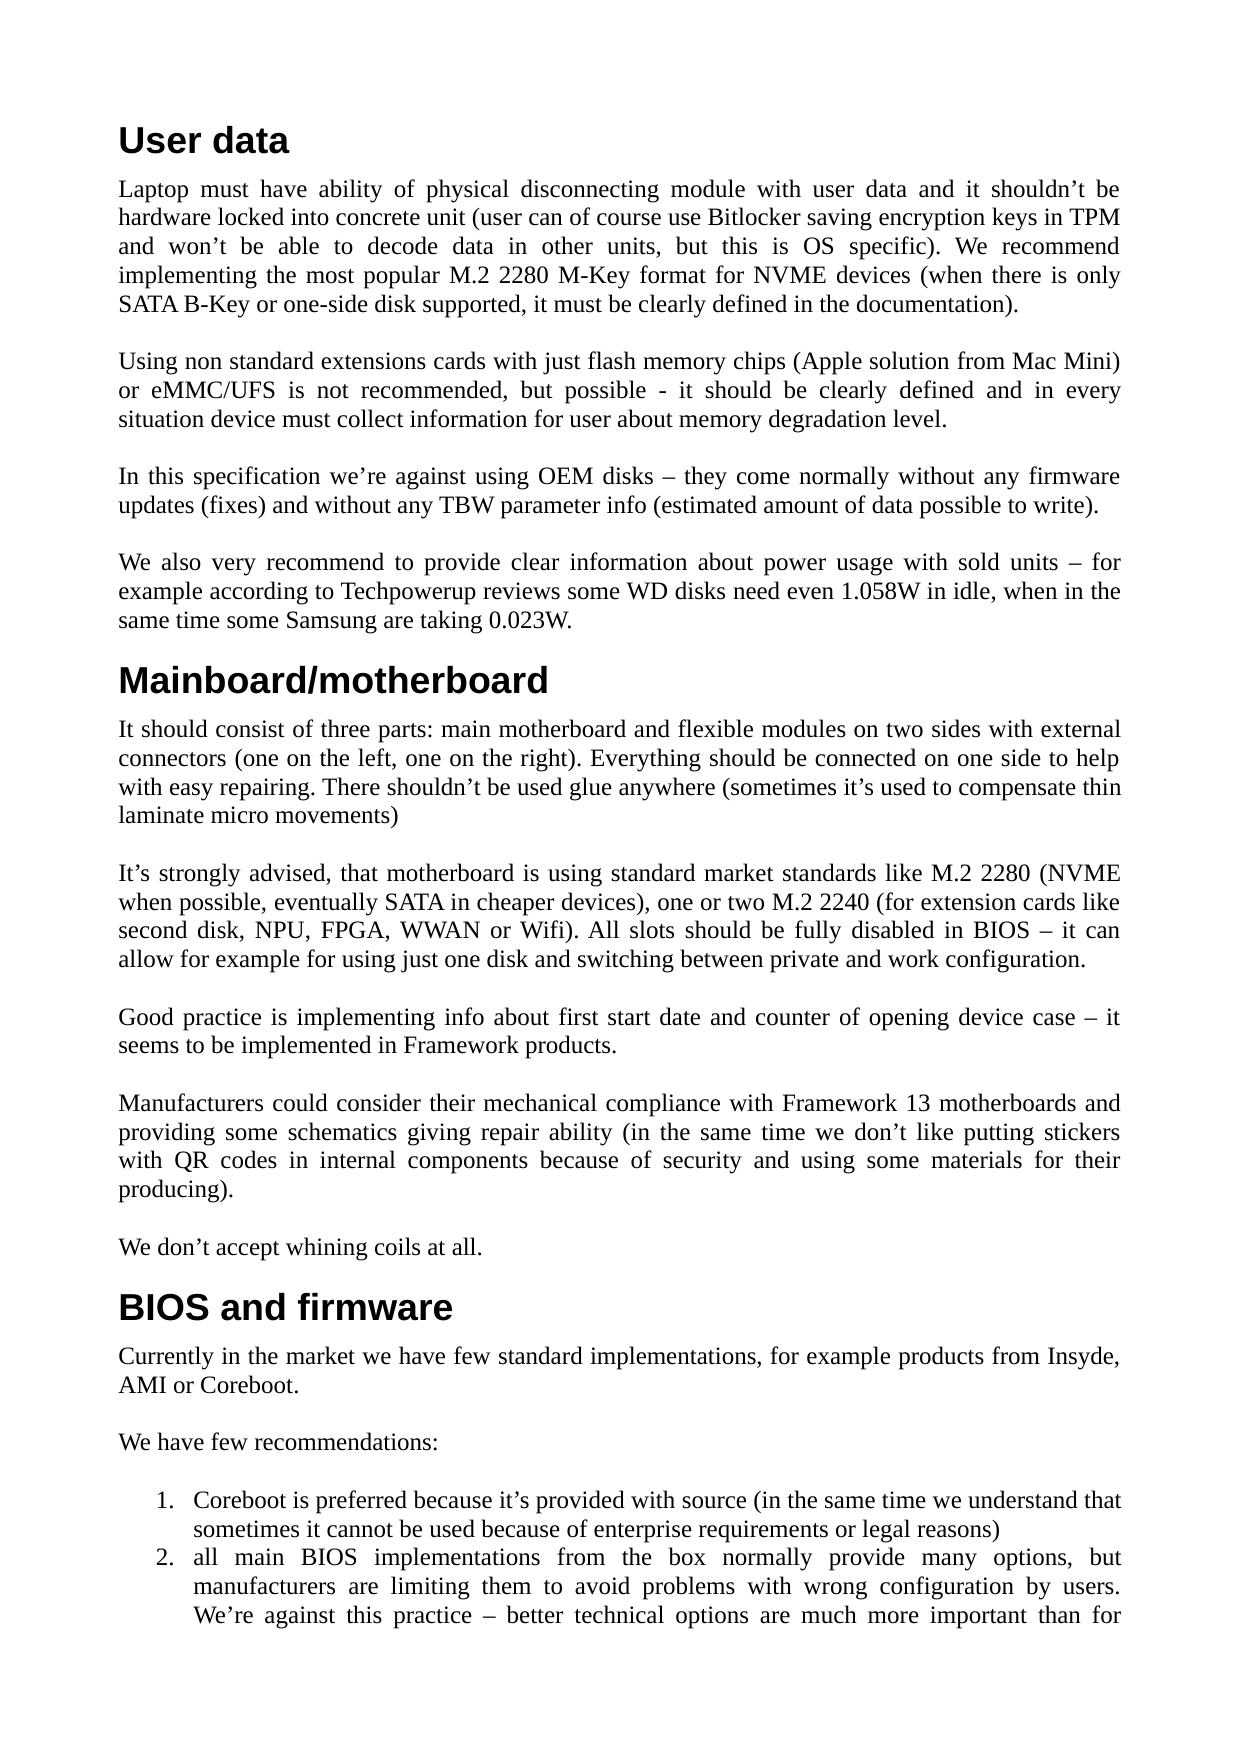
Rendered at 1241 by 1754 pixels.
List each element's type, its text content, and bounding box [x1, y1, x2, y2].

list Coreboot is preferred because it’s provided with source (in the same time we understand that sometimes it cannot be used because of enterprise requirements or legal reasons) [156, 1485, 1122, 1542]
text We have few recommendations: [118, 1427, 1122, 1456]
subtitle Mainboard/motherboard [118, 659, 1122, 702]
subtitle BIOS and firmware [118, 1286, 1122, 1329]
text Using non standard extensions cards with just flash memory chips (Apple solution from Mac Mini) or eMMC/UFS is not recommended, but possible - it should be clearly defined and in every situation device must collect information for user about memory degradation level. [118, 346, 1122, 432]
text Good practice is implementing info about first start date and counter of opening device case – it seems to be implemented in Framework products. [118, 1002, 1122, 1059]
text We don’t accept whining coils at all. [118, 1232, 1122, 1261]
subtitle User data [118, 118, 1122, 161]
text Currently in the market we have few standard implementations, for example products from Insyde, AMI or Coreboot. [118, 1341, 1122, 1399]
text It’s strongly advised, that motherboard is using standard market standards like M.2 2280 (NVME when possible, eventually SATA in cheaper devices), one or two M.2 2240 (for extension cards like second disk, NPU, FPGA, WWAN or Wifi). All slots should be fully disabled in BIOS – it can allow for example for using just one disk and switching between private and work configuration. [118, 858, 1122, 973]
text Manufacturers could consider their mechanical compliance with Framework 13 motherboards and providing some schematics giving repair ability (in the same time we don’t like putting stickers with QR codes in internal components because of security and using some materials for their producing). [118, 1088, 1122, 1203]
list all main BIOS implementations from the box normally provide many options, but manufacturers are limiting them to avoid problems with wrong configuration by users. We’re against this practice – better technical options are much more important than for [156, 1542, 1122, 1629]
text It should consist of three parts: main motherboard and flexible modules on two sides with external connectors (one on the left, one on the right). Everything should be connected on one side to help with easy repairing. There shouldn’t be used glue anywhere (sometimes it’s used to compensate thin laminate micro movements) [118, 714, 1122, 829]
text Laptop must have ability of physical disconnecting module with user data and it shouldn’t be hardware locked into concrete unit (user can of course use Bitlocker saving encryption keys in TPM and won’t be able to decode data in other units, but this is OS specific). We recommend implementing the most popular M.2 2280 M-Key format for NVME devices (when there is only SATA B-Key or one-side disk supported, it must be clearly defined in the documentation). [118, 174, 1122, 317]
text We also very recommend to provide clear information about power usage with sold units – for example according to Techpowerup reviews some WD disks need even 1.058W in idle, when in the same time some Samsung are taking 0.023W. [118, 547, 1122, 634]
text In this specification we’re against using OEM disks – they come normally without any firmware updates (fixes) and without any TBW parameter info (estimated amount of data possible to write). [118, 461, 1122, 519]
